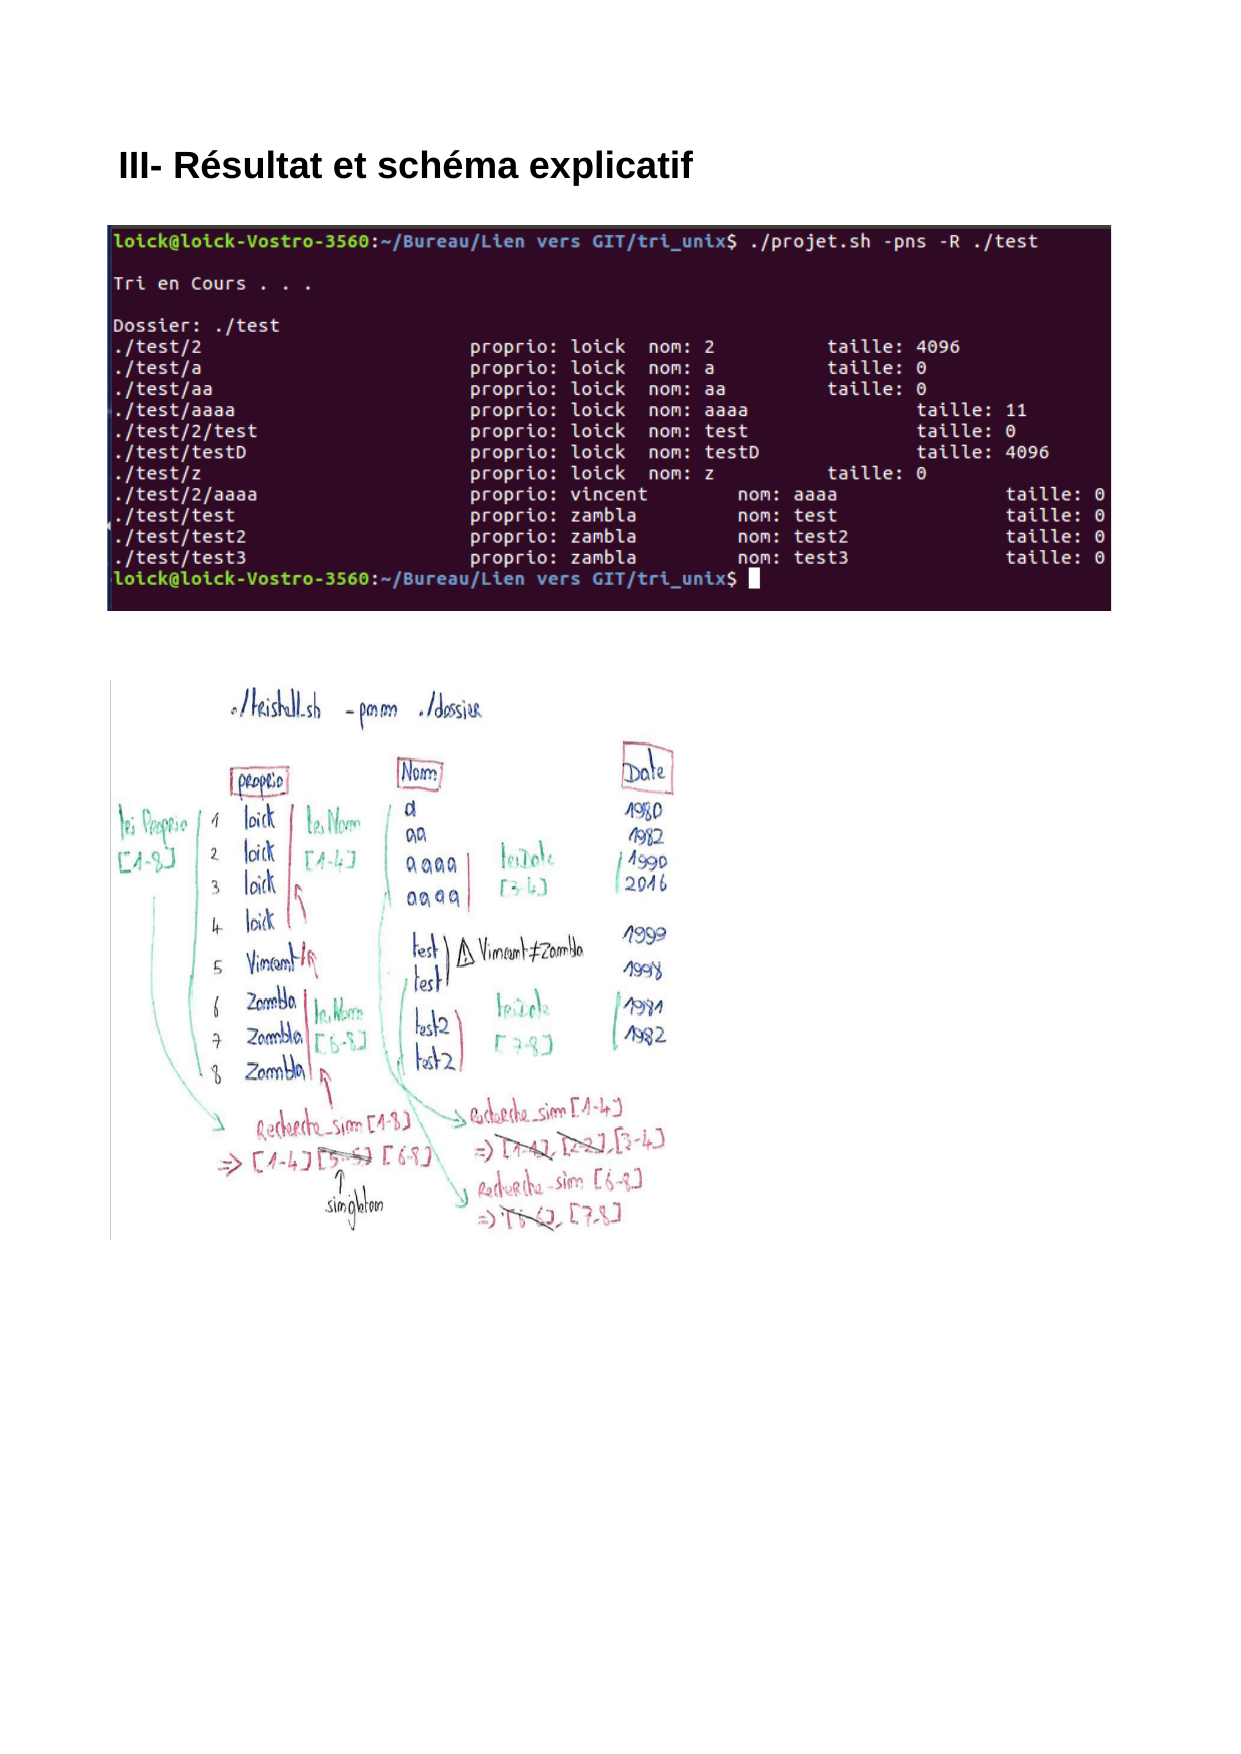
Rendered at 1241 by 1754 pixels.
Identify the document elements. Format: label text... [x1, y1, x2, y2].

subtitle III- Résultat et schéma explicatif [118, 143, 1122, 187]
picture [107, 225, 1112, 611]
picture [109, 680, 724, 1240]
